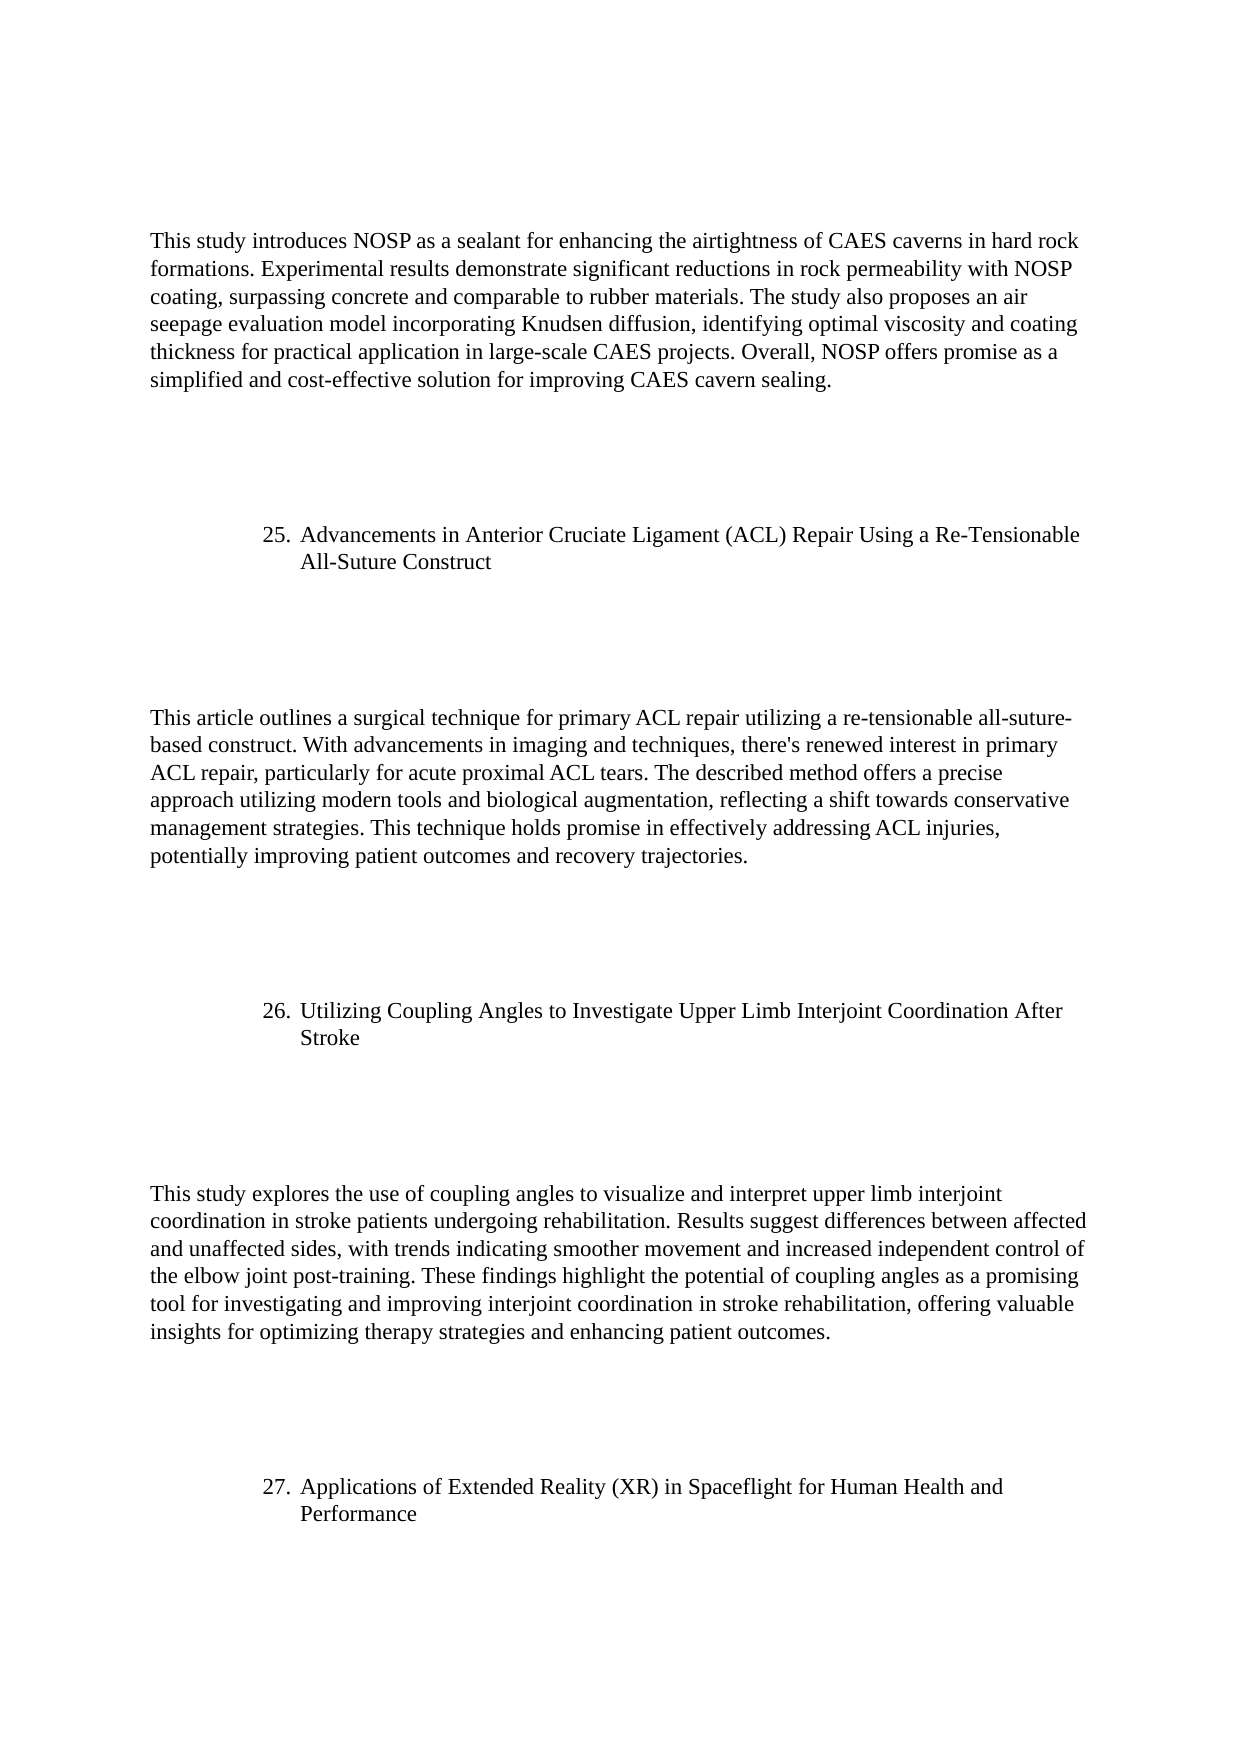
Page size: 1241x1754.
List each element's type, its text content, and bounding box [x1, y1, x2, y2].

list Applications of Extended Reality (XR) in Spaceflight for Human Health and Performance [262, 1473, 1090, 1527]
text This study explores the use of coupling angles to visualize and interpret upper limb interjoint coordination in stroke patients undergoing rehabilitation. Results suggest differences between affected and unaffected sides, with trends indicating smoother movement and increased independent control of the elbow joint post-training. These findings highlight the potential of coupling angles as a promising tool for investigating and improving interjoint coordination in stroke rehabilitation, offering valuable insights for optimizing therapy strategies and enhancing patient outcomes. [150, 1180, 1090, 1344]
list Advancements in Anterior Cruciate Ligament (ACL) Repair Using a Re-Tensionable All-Suture Construct [262, 521, 1090, 575]
list Utilizing Coupling Angles to Investigate Upper Limb Interjoint Coordination After Stroke [262, 997, 1090, 1051]
text This study introduces NOSP as a sealant for enhancing the airtightness of CAES caverns in hard rock formations. Experimental results demonstrate significant reductions in rock permeability with NOSP coating, surpassing concrete and comparable to rubber materials. The study also proposes an air seepage evaluation model incorporating Knudsen diffusion, identifying optimal viscosity and coating thickness for practical application in large-scale CAES projects. Overall, NOSP offers promise as a simplified and cost-effective solution for improving CAES cavern sealing. [150, 228, 1090, 392]
text This article outlines a surgical technique for primary ACL repair utilizing a re-tensionable all-suture-based construct. With advancements in imaging and techniques, there's renewed interest in primary ACL repair, particularly for acute proximal ACL tears. The described method offers a precise approach utilizing modern tools and biological augmentation, reflecting a shift towards conservative management strategies. This technique holds promise in effectively addressing ACL injuries, potentially improving patient outcomes and recovery trajectories. [150, 704, 1090, 868]
